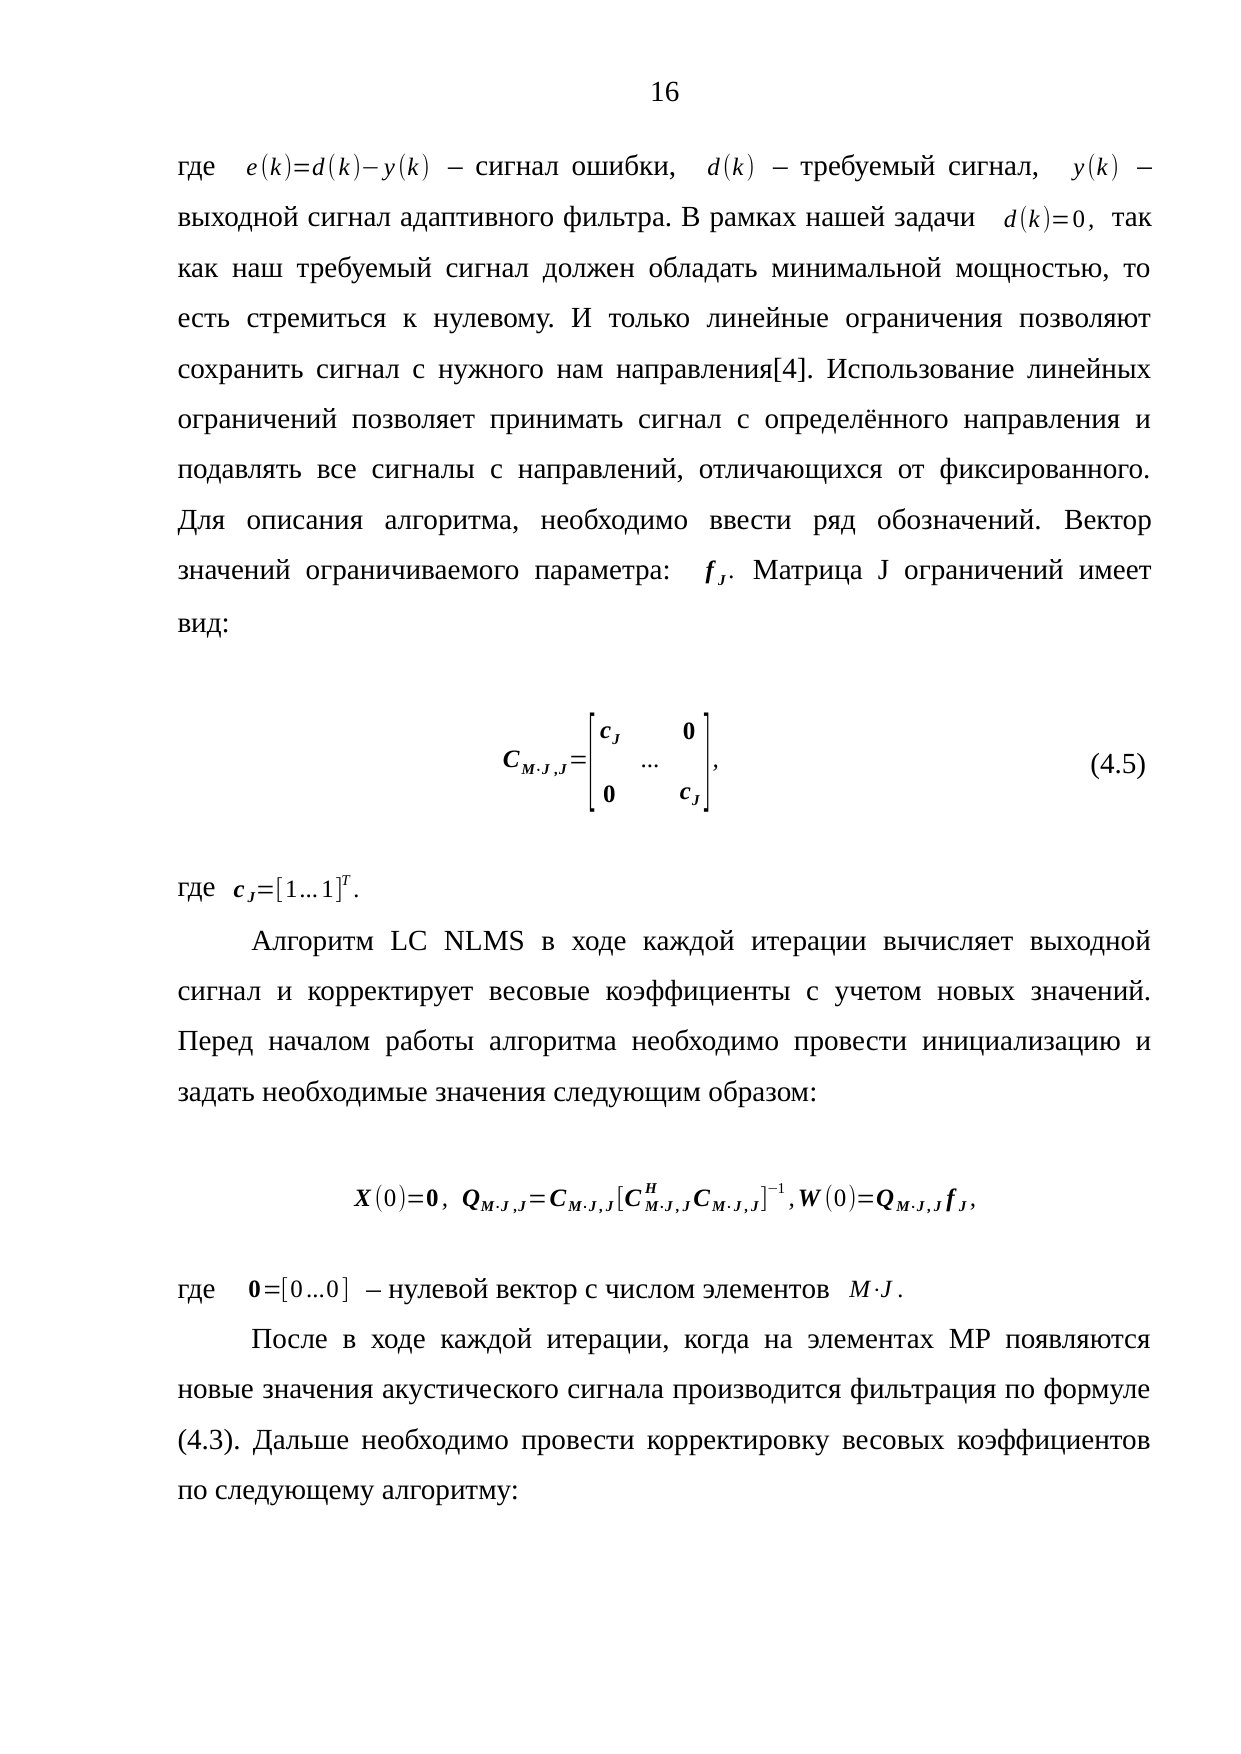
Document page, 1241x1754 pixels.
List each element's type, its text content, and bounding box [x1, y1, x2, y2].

text Алгоритм LC NLMS в ходе каждой итерации вычисляет выходной сигнал и корректирует весовые коэффициенты с учетом новых значений. Перед началом работы алгоритма необходимо провести инициализацию и задать необходимые значения следующим образом: [177, 923, 1152, 1107]
table_header [177, 706, 1043, 819]
table_header [177, 1174, 1152, 1221]
text где – нулевой вектор с числом элементов [177, 1271, 1152, 1304]
text где [177, 869, 1152, 906]
table_header (4.5) [1043, 706, 1152, 819]
text где – сигнал ошибки, – требуемый сигнал, – выходной сигнал адаптивного фильтра. В рамках нашей задачи так как наш требуемый сигнал должен обладать минимальной мощностью, то есть стремиться к нулевому. И только линейные ограничения позволяют сохранить сигнал с нужного нам направления[4]. Использование линейных ограничений позволяет принимать сигнал с определённого направления и подавлять все сигналы с направлений, отличающихся от фиксированного. Для описания алгоритма, необходимо ввести ряд обозначений. Вектор значений ограничиваемого параметра: Матрица J ограничений имеет вид: [177, 148, 1152, 639]
text После в ходе каждой итерации, когда на элементах МР появляются новые значения акустического сигнала производится фильтрация по формуле (4.3). Дальше необходимо провести корректировку весовых коэффициентов по следующему алгоритму: [177, 1321, 1152, 1506]
